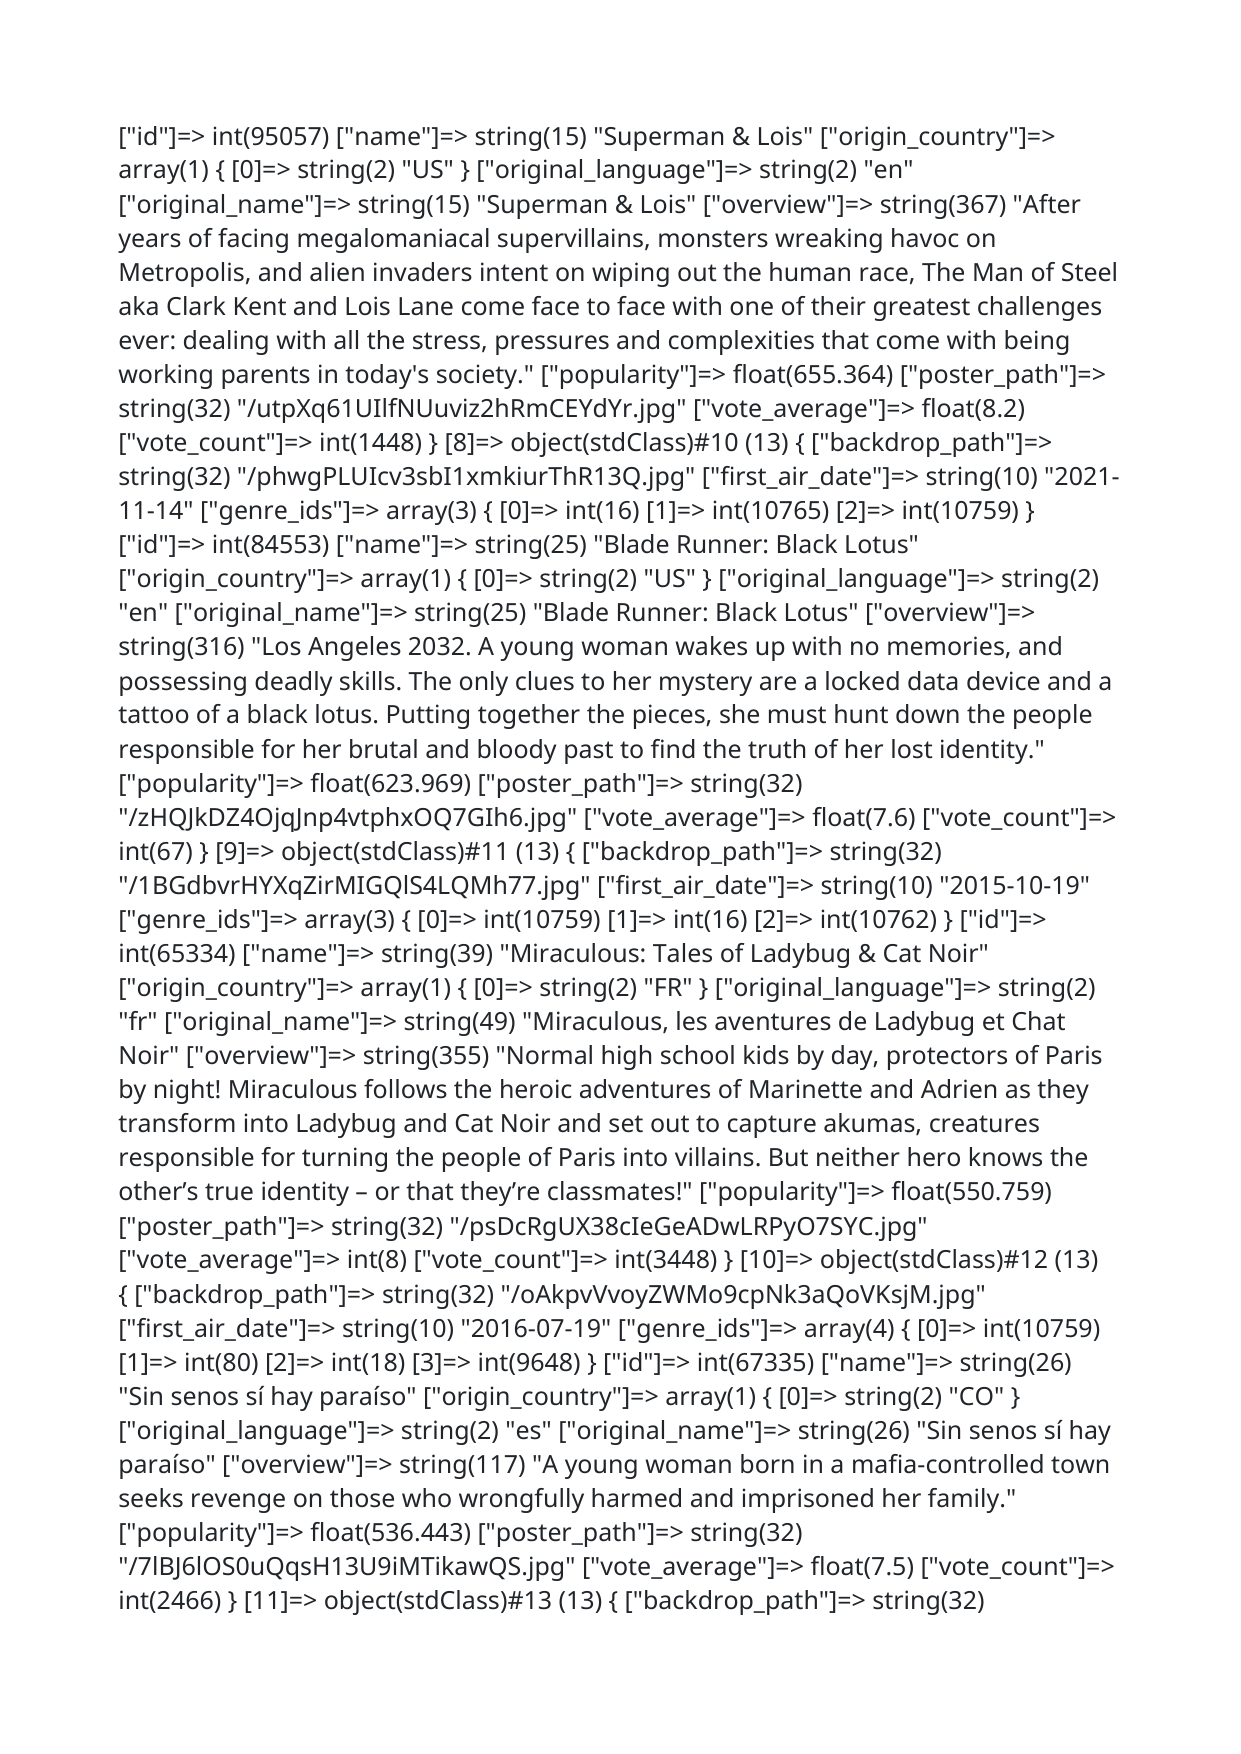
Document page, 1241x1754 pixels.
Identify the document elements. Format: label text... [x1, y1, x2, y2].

text ["id"]=> int(95057) ["name"]=> string(15) "Superman & Lois" ["origin_country"]=> array(1) { [0]=> string(2) "US" } ["original_language"]=> string(2) "en" ["original_name"]=> string(15) "Superman & Lois" ["overview"]=> string(367) "After years of facing megalomaniacal supervillains, monsters wreaking havoc on Metropolis, and alien invaders intent on wiping out the human race, The Man of Steel aka Clark Kent and Lois Lane come face to face with one of their greatest challenges ever: dealing with all the stress, pressures and complexities that come with being working parents in today's society." ["popularity"]=> float(655.364) ["poster_path"]=> string(32) "/utpXq61UIlfNUuviz2hRmCEYdYr.jpg" ["vote_average"]=> float(8.2) ["vote_count"]=> int(1448) } [8]=> object(stdClass)#10 (13) { ["backdrop_path"]=> string(32) "/phwgPLUIcv3sbI1xmkiurThR13Q.jpg" ["first_air_date"]=> string(10) "2021-11-14" ["genre_ids"]=> array(3) { [0]=> int(16) [1]=> int(10765) [2]=> int(10759) } ["id"]=> int(84553) ["name"]=> string(25) "Blade Runner: Black Lotus" ["origin_country"]=> array(1) { [0]=> string(2) "US" } ["original_language"]=> string(2) "en" ["original_name"]=> string(25) "Blade Runner: Black Lotus" ["overview"]=> string(316) "Los Angeles 2032. A young woman wakes up with no memories, and possessing deadly skills. The only clues to her mystery are a locked data device and a tattoo of a black lotus. Putting together the pieces, she must hunt down the people responsible for her brutal and bloody past to find the truth of her lost identity." ["popularity"]=> float(623.969) ["poster_path"]=> string(32) "/zHQJkDZ4OjqJnp4vtphxOQ7GIh6.jpg" ["vote_average"]=> float(7.6) ["vote_count"]=> int(67) } [9]=> object(stdClass)#11 (13) { ["backdrop_path"]=> string(32) "/1BGdbvrHYXqZirMIGQlS4LQMh77.jpg" ["first_air_date"]=> string(10) "2015-10-19" ["genre_ids"]=> array(3) { [0]=> int(10759) [1]=> int(16) [2]=> int(10762) } ["id"]=> int(65334) ["name"]=> string(39) "Miraculous: Tales of Ladybug & Cat Noir" ["origin_country"]=> array(1) { [0]=> string(2) "FR" } ["original_language"]=> string(2) "fr" ["original_name"]=> string(49) "Miraculous, les aventures de Ladybug et Chat Noir" ["overview"]=> string(355) "Normal high school kids by day, protectors of Paris by night! Miraculous follows the heroic adventures of Marinette and Adrien as they transform into Ladybug and Cat Noir and set out to capture akumas, creatures responsible for turning the people of Paris into villains. But neither hero knows the other’s true identity – or that they’re classmates!" ["popularity"]=> float(550.759) ["poster_path"]=> string(32) "/psDcRgUX38cIeGeADwLRPyO7SYC.jpg" ["vote_average"]=> int(8) ["vote_count"]=> int(3448) } [10]=> object(stdClass)#12 (13) { ["backdrop_path"]=> string(32) "/oAkpvVvoyZWMo9cpNk3aQoVKsjM.jpg" ["first_air_date"]=> string(10) "2016-07-19" ["genre_ids"]=> array(4) { [0]=> int(10759) [1]=> int(80) [2]=> int(18) [3]=> int(9648) } ["id"]=> int(67335) ["name"]=> string(26) "Sin senos sí hay paraíso" ["origin_country"]=> array(1) { [0]=> string(2) "CO" } ["original_language"]=> string(2) "es" ["original_name"]=> string(26) "Sin senos sí hay paraíso" ["overview"]=> string(117) "A young woman born in a mafia-controlled town seeks revenge on those who wrongfully harmed and imprisoned her family." ["popularity"]=> float(536.443) ["poster_path"]=> string(32) "/7lBJ6lOS0uQqsH13U9iMTikawQS.jpg" ["vote_average"]=> float(7.5) ["vote_count"]=> int(2466) } [11]=> object(stdClass)#13 (13) { ["backdrop_path"]=> string(32) [118, 118, 1122, 1617]
